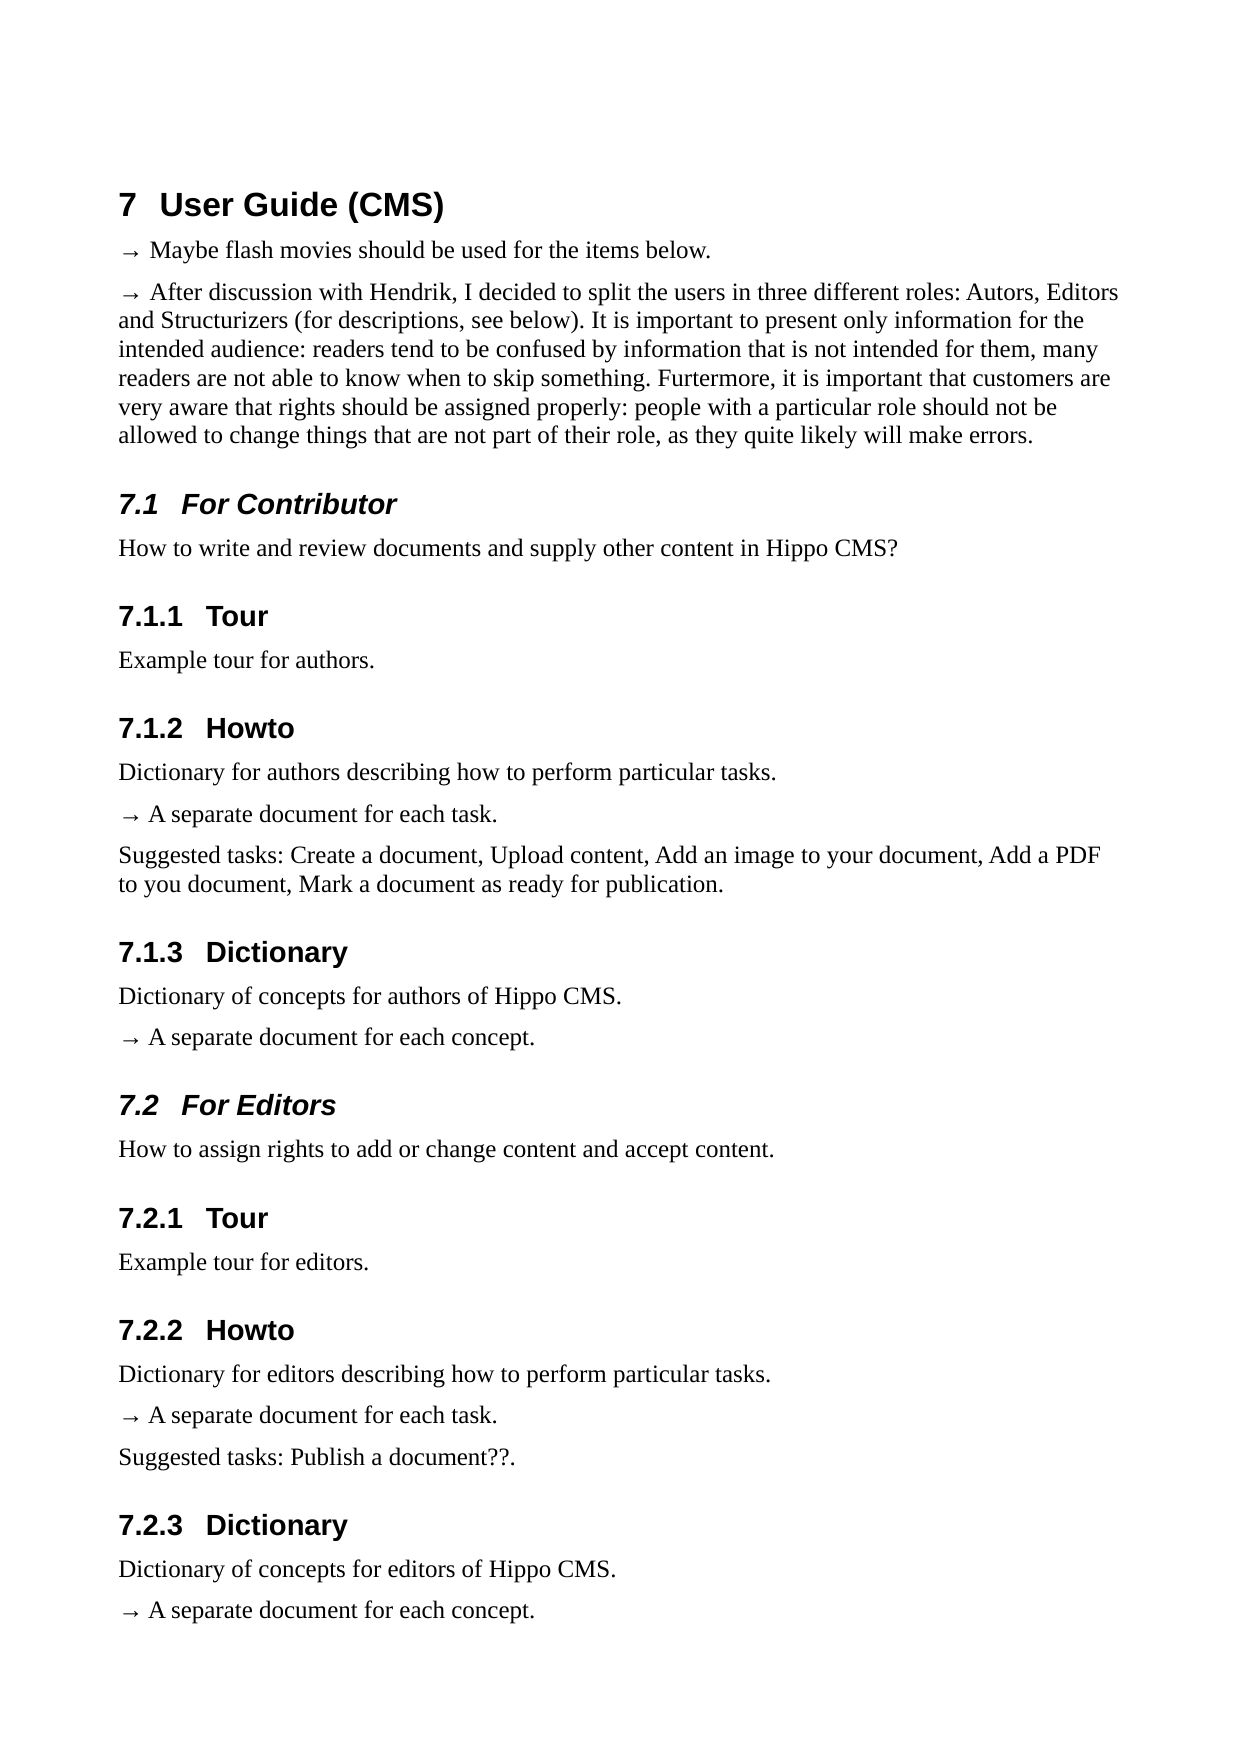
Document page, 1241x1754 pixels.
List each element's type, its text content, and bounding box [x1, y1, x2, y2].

text Dictionary for authors describing how to perform particular tasks. [118, 757, 1122, 786]
subtitle Dictionary [118, 1508, 1122, 1541]
text → A separate document for each task. [118, 799, 1122, 827]
text → After discussion with Hendrik, I decided to split the users in three different roles: Autors, Editors and Structurizers (for descriptions, see below). It is important to present only information for the intended audience: readers tend to be confused by information that is not intended for them, many readers are not able to know when to skip something. Furtermore, it is important that customers are very aware that rights should be assigned properly: people with a particular role should not be allowed to change things that are not part of their role, as they quite likely will make errors. [118, 277, 1122, 449]
text How to assign rights to add or change content and accept content. [118, 1134, 1122, 1163]
text Example tour for authors. [118, 645, 1122, 674]
subtitle Tour [118, 1201, 1122, 1234]
text → A separate document for each concept. [118, 1595, 1122, 1624]
text Dictionary for editors describing how to perform particular tasks. [118, 1359, 1122, 1388]
text → A separate document for each task. [118, 1400, 1122, 1429]
subtitle Tour [118, 599, 1122, 633]
text → Maybe flash movies should be used for the items below. [118, 236, 1122, 264]
subtitle Howto [118, 1313, 1122, 1347]
text Suggested tasks: Create a document, Upload content, Add an image to your document, Add a PDF to you document, Mark a document as ready for publication. [118, 840, 1122, 897]
subtitle Howto [118, 711, 1122, 745]
text Dictionary of concepts for authors of Hippo CMS. [118, 981, 1122, 1010]
text → A separate document for each concept. [118, 1022, 1122, 1051]
subtitle Dictionary [118, 935, 1122, 968]
text How to write and review documents and supply other content in Hippo CMS? [118, 533, 1122, 562]
subtitle For Editors [118, 1088, 1122, 1122]
text Suggested tasks: Publish a document??. [118, 1442, 1122, 1470]
text Example tour for editors. [118, 1247, 1122, 1276]
subtitle For Contributor [118, 487, 1122, 520]
subtitle User Guide (CMS) [118, 184, 1122, 223]
text Dictionary of concepts for editors of Hippo CMS. [118, 1554, 1122, 1583]
